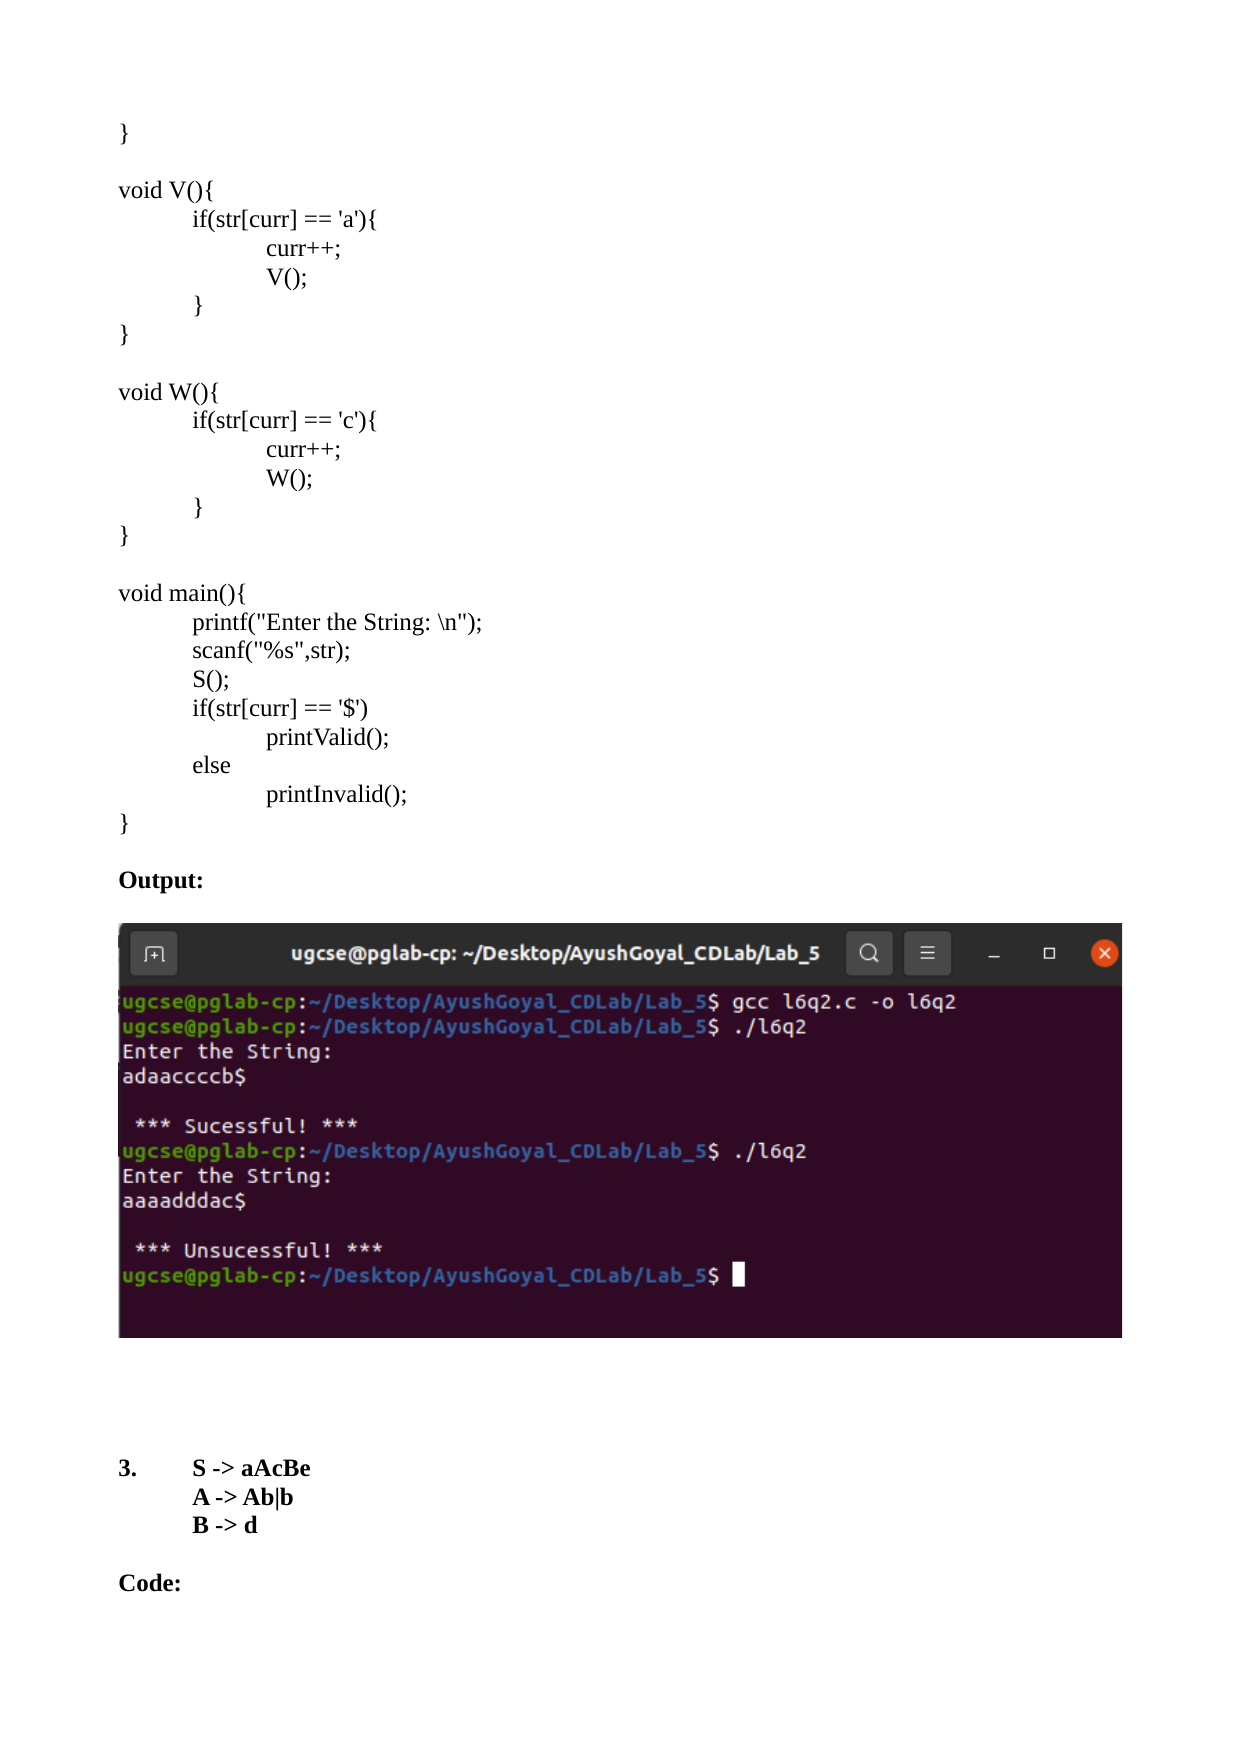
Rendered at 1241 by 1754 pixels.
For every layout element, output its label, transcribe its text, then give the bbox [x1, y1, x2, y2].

text } [118, 521, 1122, 549]
text if(str[curr] == '$') [118, 693, 1122, 722]
text } [118, 118, 1122, 147]
text B -> d [118, 1510, 1122, 1539]
text Code: [118, 1568, 1122, 1597]
text } [118, 808, 1122, 837]
text void main(){ [118, 578, 1122, 607]
text void W(){ [118, 377, 1122, 406]
text } [118, 319, 1122, 348]
text scanf("%s",str); [118, 636, 1122, 664]
picture [118, 923, 1123, 1338]
text } [118, 291, 1122, 319]
text curr++; [118, 434, 1122, 463]
text printInvalid(); [118, 779, 1122, 808]
text else [118, 751, 1122, 779]
text W(); [118, 463, 1122, 492]
text printf("Enter the String: \n"); [118, 607, 1122, 636]
text 3. S -> aAcBe [118, 1453, 1122, 1482]
text Output: [118, 866, 1122, 894]
text } [118, 492, 1122, 521]
text void V(){ [118, 176, 1122, 204]
text curr++; [118, 233, 1122, 262]
text printValid(); [118, 722, 1122, 751]
text S(); [118, 664, 1122, 693]
text if(str[curr] == 'a'){ [118, 204, 1122, 233]
text V(); [118, 262, 1122, 291]
text if(str[curr] == 'c'){ [118, 406, 1122, 434]
text A -> Ab|b [118, 1482, 1122, 1510]
